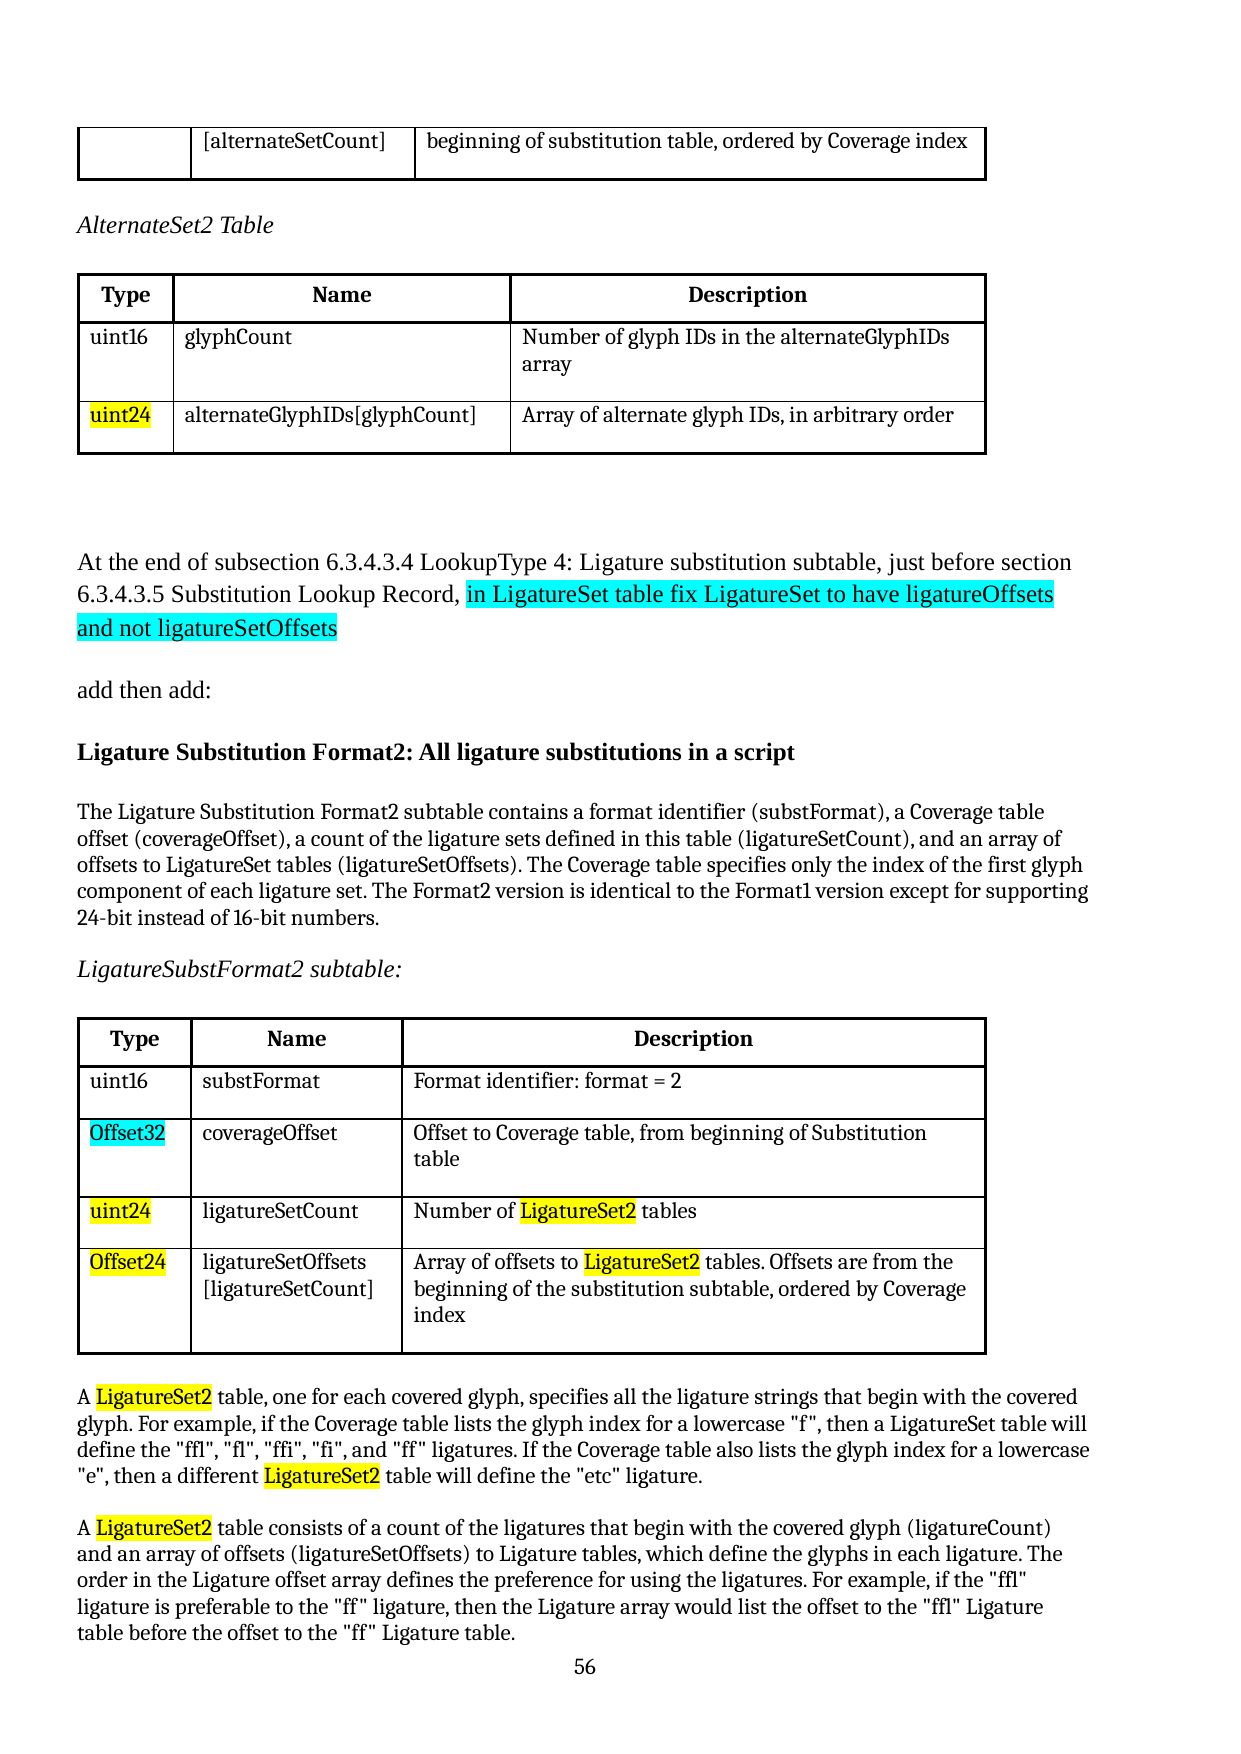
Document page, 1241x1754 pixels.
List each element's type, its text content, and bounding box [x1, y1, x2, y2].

table_cell alternateGlyphIDs[glyphCount] [174, 402, 510, 452]
table_cell coverageOffset [192, 1120, 401, 1196]
table_cell Offset24 [80, 1249, 190, 1352]
table_cell Format identifier: format = 2 [403, 1068, 984, 1118]
table_header Name [175, 276, 509, 321]
table_cell beginning of substitution table, ordered by Coverage index [416, 128, 984, 178]
table_cell Offset32 [80, 1120, 190, 1196]
text A LigatureSet2 table consists of a count of the ligatures that begin with the covered glyph (ligatureCount) and an array of offsets (ligatureSetOffsets) to Ligature tables, which define the glyphs in each ligature. The order in the Ligature offset array defines the preference for using the ligatures. For example, if the "ffl" ligature is preferable to the "ff" ligature, then the Ligature array would list the offset to the "ffl" Ligature table before the offset to the "ff" Ligature table. [77, 1514, 1093, 1646]
table_cell glyphCount [174, 324, 510, 401]
table_cell ligatureSetCount [192, 1198, 401, 1248]
table_header Type [80, 276, 172, 321]
table_cell substFormat [192, 1068, 401, 1118]
text The Ligature Substitution Format2 subtable contains a format identifier (substFormat), a Coverage table offset (coverageOffset), a count of the ligature sets defined in this table (ligatureSetCount), and an array of offsets to LigatureSet tables (ligatureSetOffsets). The Coverage table specifies only the index of the first glyph component of each ligature set. The Format2 version is identical to the Format1 version except for supporting 24-bit instead of 16-bit numbers. [77, 799, 1093, 931]
text LigatureSubstFormat2 subtable: [77, 954, 1093, 983]
table_cell Array of offsets to LigatureSet2 tables. Offsets are from the beginning of the substitution subtable, ordered by Coverage index [403, 1249, 984, 1352]
text A LigatureSet2 table, one for each covered glyph, specifies all the ligature strings that begin with the covered glyph. For example, if the Coverage table lists the glyph index for a lowercase "f", then a LigatureSet table will define the "ffl", "fl", "ffi", "fi", and "ff" ligatures. If the Coverage table also lists the glyph index for a lowercase "e", then a different LigatureSet2 table will define the "etc" ligature. [77, 1384, 1093, 1489]
table_cell Number of glyph IDs in the alternateGlyphIDs array [511, 324, 984, 401]
table_cell uint16 [80, 324, 173, 401]
table_header Description [404, 1020, 984, 1065]
table_header Description [512, 276, 984, 321]
table_cell ligatureSetOffsets [ligatureSetCount] [192, 1249, 401, 1352]
table_cell Array of alternate glyph IDs, in arbitrary order [511, 402, 984, 452]
table_cell uint24 [80, 1198, 190, 1248]
table_header Type [80, 1020, 190, 1065]
table_cell Number of LigatureSet2 tables [403, 1198, 984, 1248]
table_cell [alternateSetCount] [192, 128, 414, 178]
text At the end of subsection 6.3.4.3.4 LookupType 4: Ligature substitution subtable, just before section 6.3.4.3.5 Substitution Lookup Record, in LigatureSet table fix LigatureSet to have ligatureOffsets and not ligatureSetOffsets [77, 547, 1093, 641]
text Ligature Substitution Format2: All ligature substitutions in a script [77, 737, 1093, 766]
table_cell [80, 128, 190, 178]
text AlternateSet2 Table [77, 211, 1093, 239]
text add then add: [77, 675, 1093, 703]
table_header Name [193, 1020, 401, 1065]
table_cell Offset to Coverage table, from beginning of Substitution table [403, 1120, 984, 1196]
table_cell uint16 [80, 1068, 190, 1118]
table_cell uint24 [80, 402, 173, 452]
